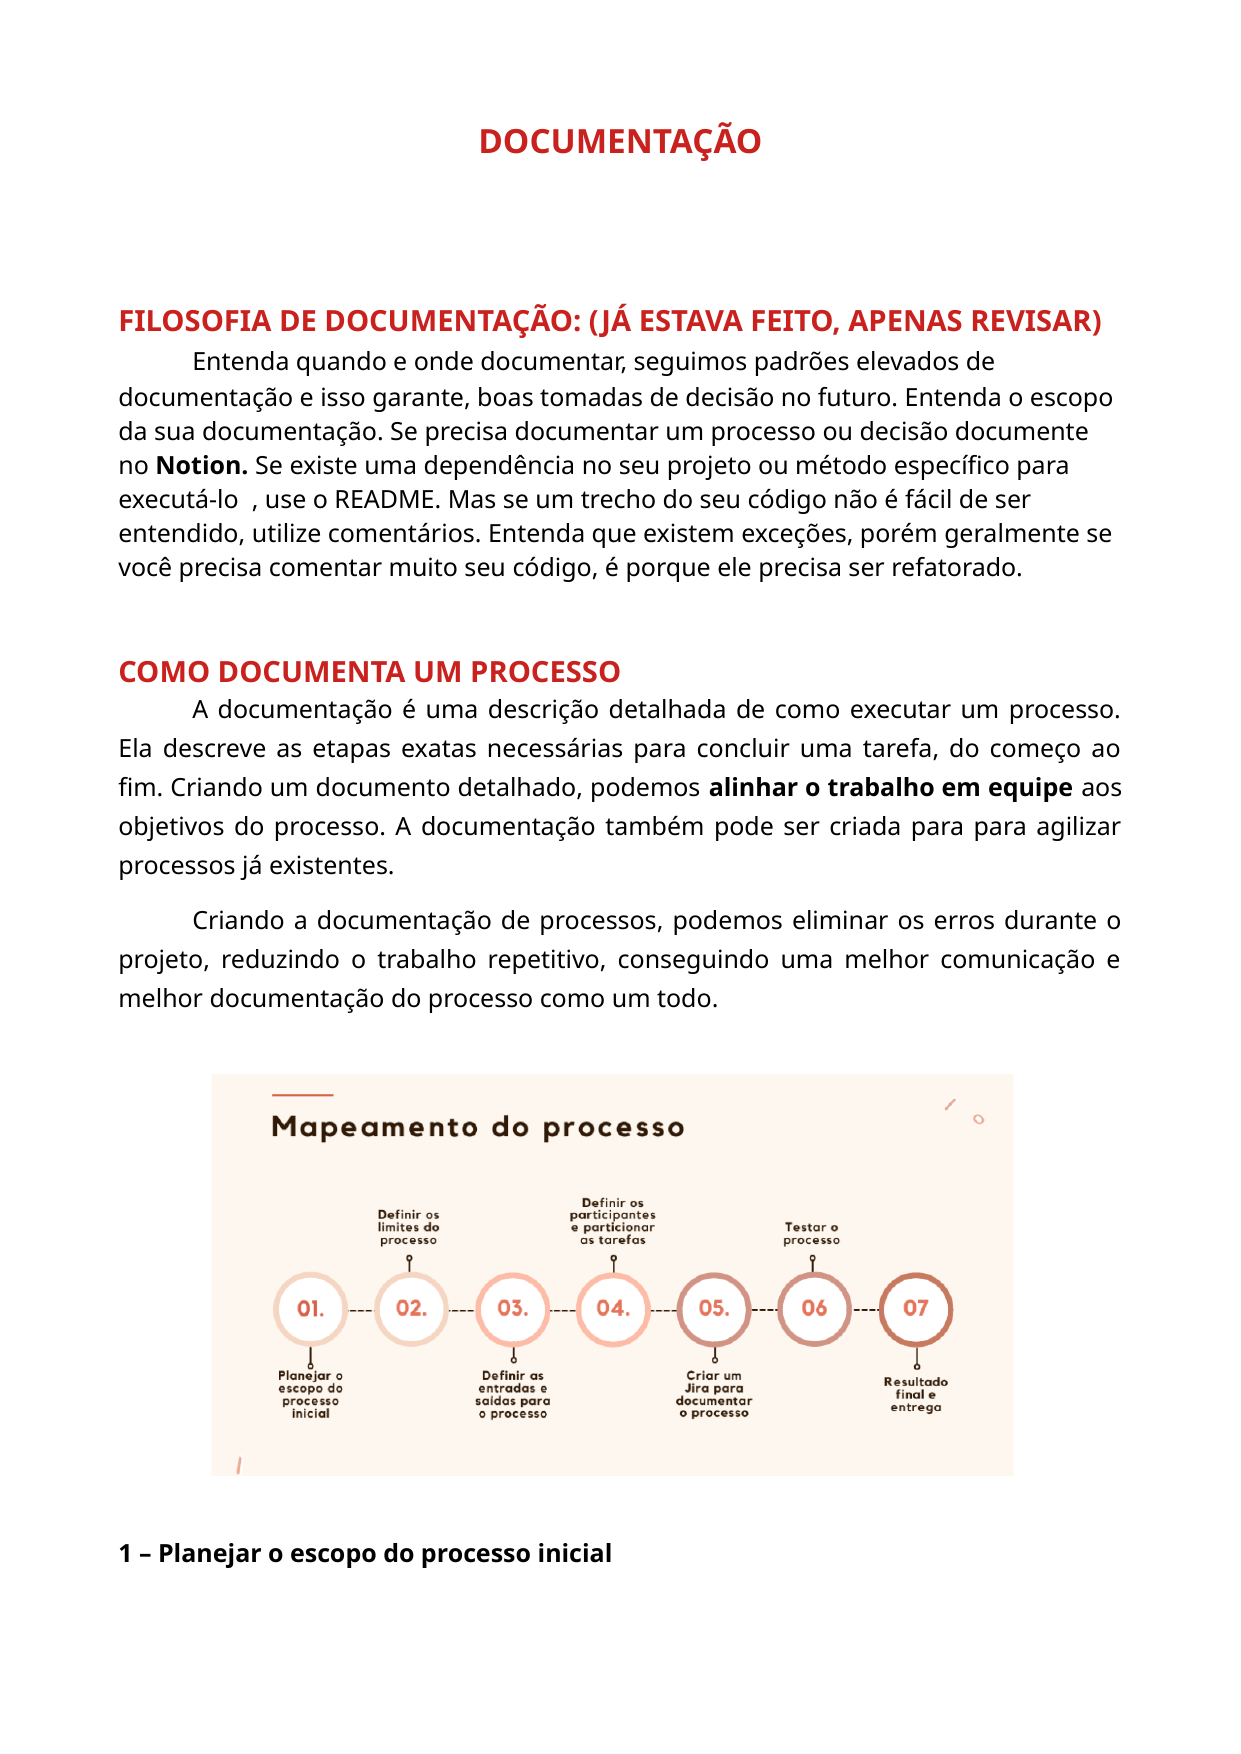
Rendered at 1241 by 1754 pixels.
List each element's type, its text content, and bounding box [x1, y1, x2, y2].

text DOCUMENTAÇÃO [118, 118, 1122, 163]
text 1 – Planejar o escopo do processo inicial [118, 1536, 1122, 1570]
text FILOSOFIA DE DOCUMENTAÇÃO: (JÁ ESTAVA FEITO, APENAS REVISAR) [118, 300, 1122, 339]
text A documentação é uma descrição detalhada de como executar um processo. Ela descreve as etapas exatas necessárias para concluir uma tarefa, do começo ao fim. Criando um documento detalhado, podemos alinhar o trabalho em equipe aos objetivos do processo. A documentação também pode ser criada para para agilizar processos já existentes. [118, 691, 1122, 882]
text COMO DOCUMENTA UM PROCESSO [118, 652, 1122, 691]
text Criando a documentação de processos, podemos eliminar os erros durante o projeto, reduzindo o trabalho repetitivo, conseguindo uma melhor comunicação e melhor documentação do processo como um todo. [118, 903, 1122, 1015]
picture [211, 1074, 1014, 1476]
text Entenda quando e onde documentar, seguimos padrões elevados de documentação e isso garante, boas tomadas de decisão no futuro. Entenda o escopo da sua documentação. Se precisa documentar um processo ou decisão documente no Notion. Se existe uma dependência no seu projeto ou método específico para executá-lo , use o README. Mas se um trecho do seu código não é fácil de ser entendido, utilize comentários. Entenda que existem exceções, porém geralmente se você precisa comentar muito seu código, é porque ele precisa ser refatorado. [118, 339, 1122, 583]
